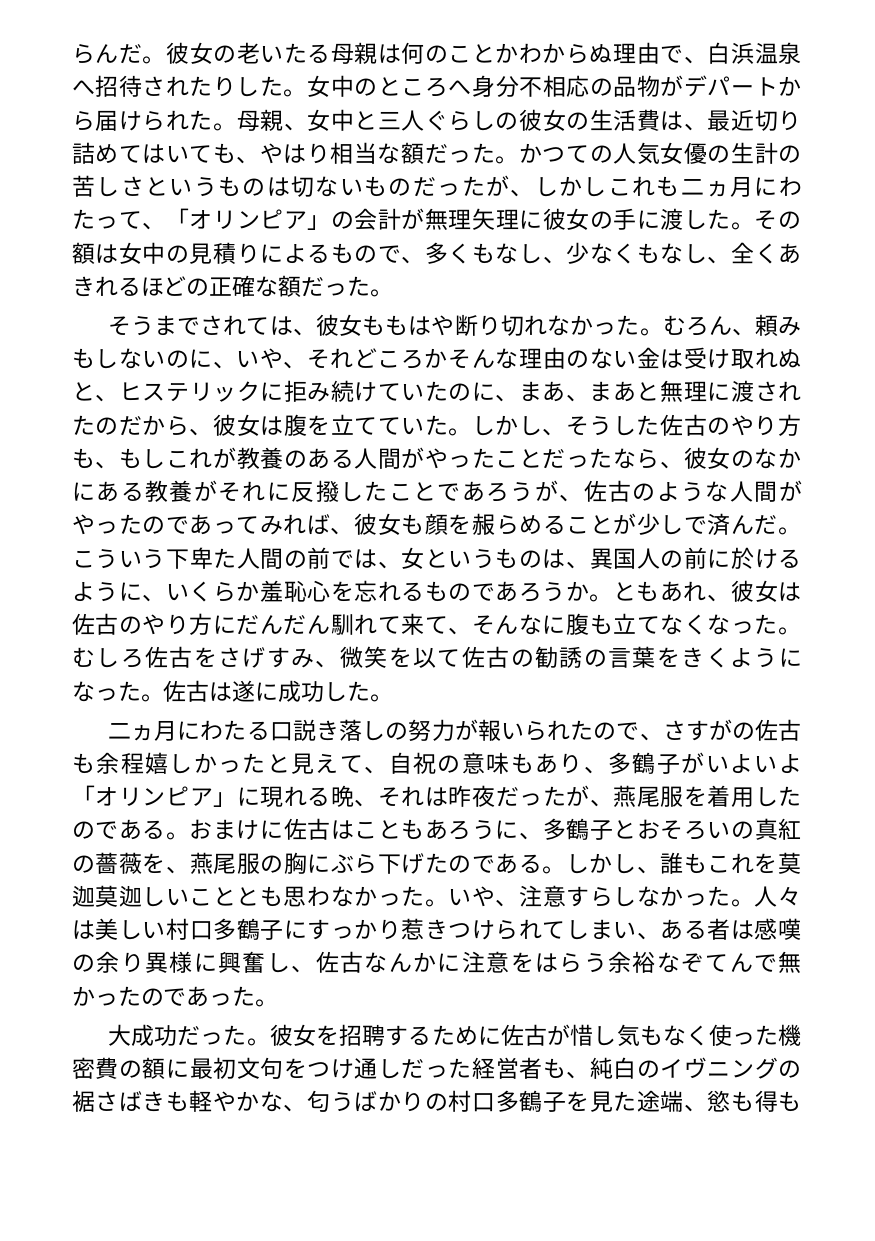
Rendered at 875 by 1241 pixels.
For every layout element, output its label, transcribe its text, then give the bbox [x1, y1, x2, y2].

text そうまでされては、彼女ももはや断り切れなかった。むろん、頼みもしないのに、いや、それどころかそんな理由のない金は受け取れぬと、ヒステリックに拒み続けていたのに、まあ、まあと無理に渡されたのだから、彼女は腹を立てていた。しかし、そうした佐古のやり方も、もしこれが教養のある人間がやったことだったなら、彼女のなかにある教養がそれに反撥したことであろうが、佐古のような人間がやったのであってみれば、彼女も顔を赧らめることが少しで済んだ。こういう下卑た人間の前では、女というものは、異国人の前に於けるように、いくらか羞恥心を忘れるものであろうか。ともあれ、彼女は佐古のやり方にだんだん馴れて来て、そんなに腹も立てなくなった。むしろ佐古をさげすみ、微笑を以て佐古の勧誘の言葉をきくようになった。佐古は遂に成功した。 [72, 308, 802, 707]
text らんだ。彼女の老いたる母親は何のことかわからぬ理由で、白浜温泉へ招待されたりした。女中のところへ身分不相応の品物がデパートから届けられた。母親、女中と三人ぐらしの彼女の生活費は、最近切り詰めてはいても、やはり相当な額だった。かつての人気女優の生計の苦しさというものは切ないものだったが、しかしこれも二ヵ月にわたって、「オリンピア」の会計が無理矢理に彼女の手に渡した。その額は女中の見積りによるもので、多くもなし、少なくもなし、全くあきれるほどの正確な額だった。 [72, 36, 802, 302]
text 二ヵ月にわたる口説き落しの努力が報いられたので、さすがの佐古も余程嬉しかったと見えて、自祝の意味もあり、多鶴子がいよいよ「オリンピア」に現れる晩、それは昨夜だったが、燕尾服を着用したのである。おまけに佐古はこともあろうに、多鶴子とおそろいの真紅の薔薇を、燕尾服の胸にぶら下げたのである。しかし、誰もこれを莫迦莫迦しいこととも思わなかった。いや、注意すらしなかった。人々は美しい村口多鶴子にすっかり惹きつけられてしまい、ある者は感嘆の余り異様に興奮し、佐古なんかに注意をはらう余裕なぞてんで無かったのであった。 [72, 712, 802, 1012]
text 大成功だった。彼女を招聘するために佐古が惜し気もなく使った機密費の額に最初文句をつけ通しだった経営者も、純白のイヴニングの裾さばきも軽やかな、匂うばかりの村口多鶴子を見た途端、慾も得も [72, 1017, 802, 1117]
